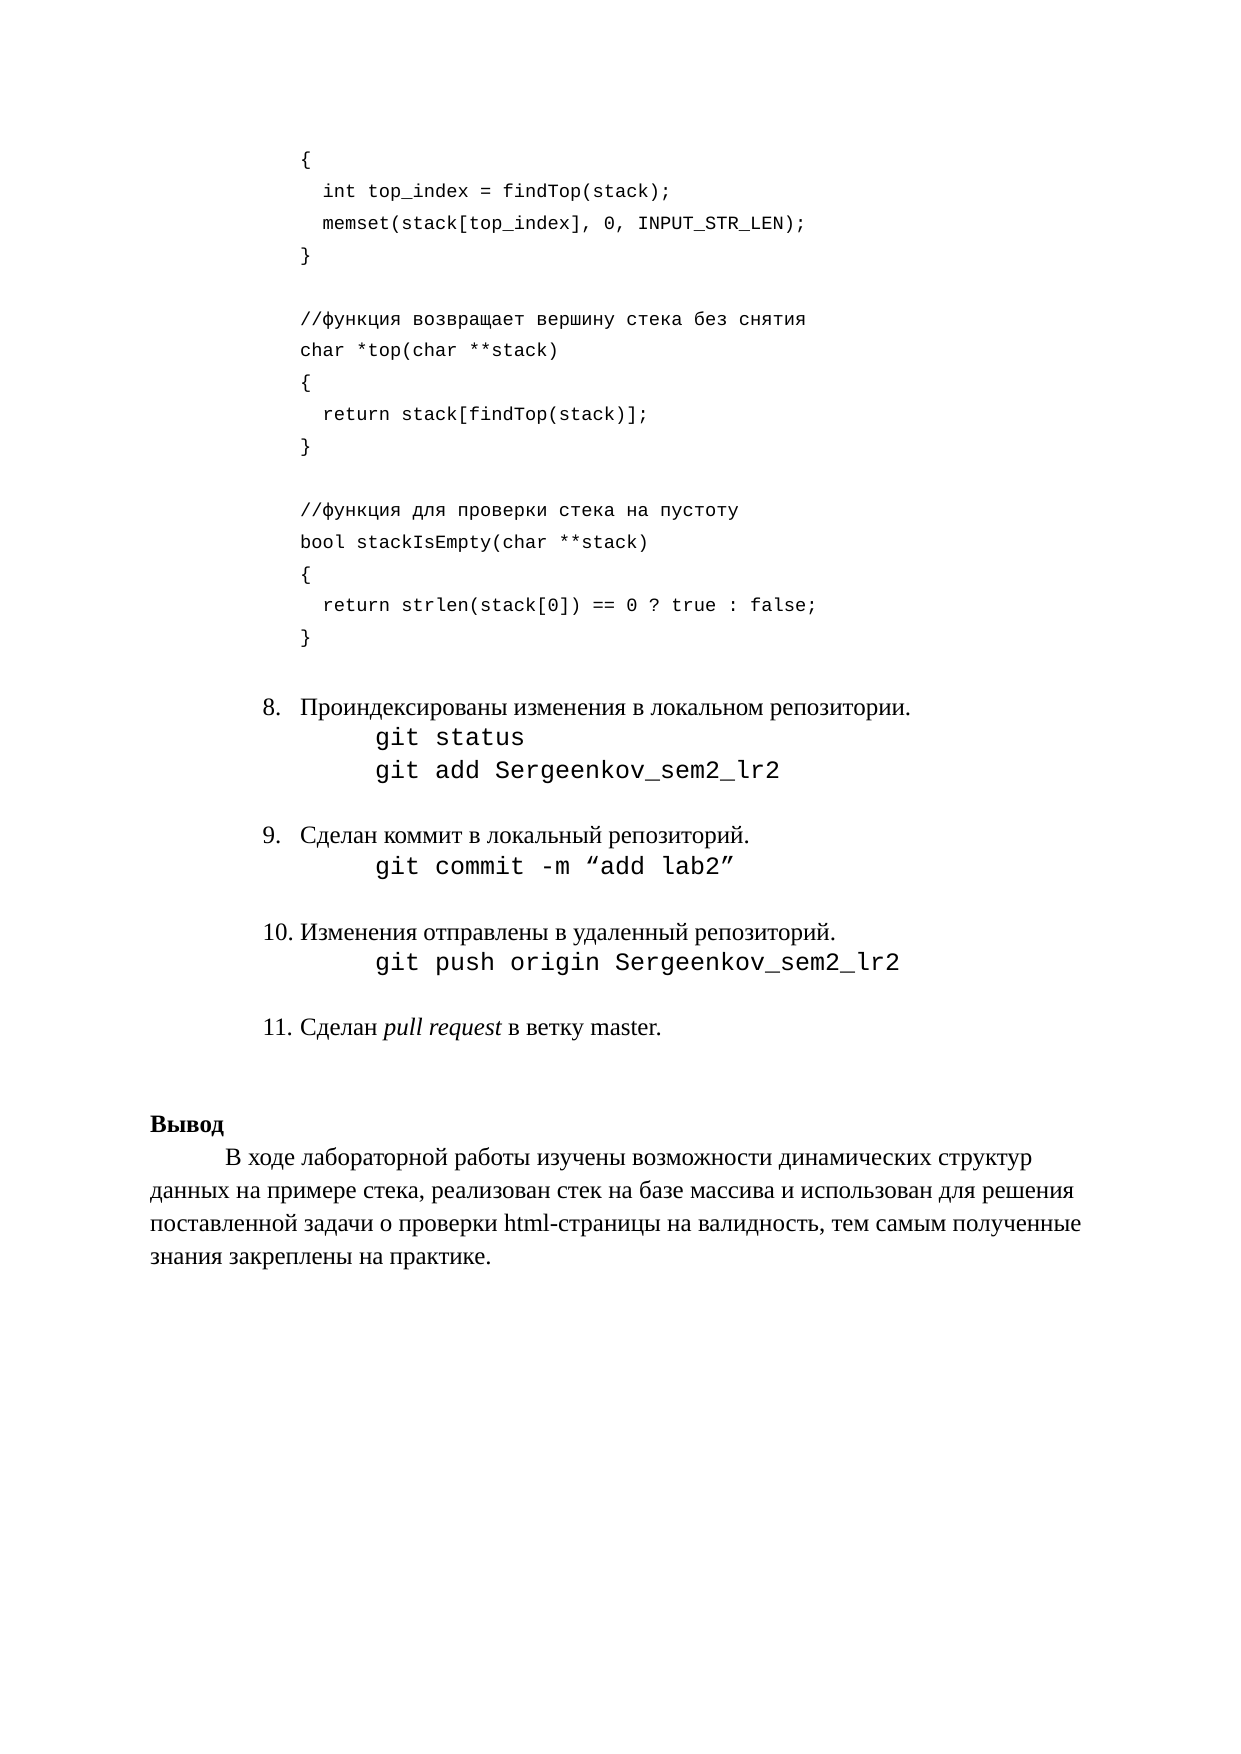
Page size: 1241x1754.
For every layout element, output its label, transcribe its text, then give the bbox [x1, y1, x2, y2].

text { [300, 564, 1090, 586]
list Сделан pull request в ветку master. [262, 1012, 1090, 1041]
text //функция возвращает вершину стека без снятия [300, 309, 1090, 331]
text return stack[findTop(stack)]; [300, 405, 1090, 426]
text git push origin Sergeenkov_sem2_lr2 [300, 950, 1090, 978]
text git status [225, 725, 1090, 753]
text //функция для проверки стека на пустоту [300, 501, 1090, 522]
text bool stackIsEmpty(char **stack) [300, 532, 1090, 554]
text return strlen(stack[0]) == 0 ? true : false; [300, 596, 1090, 617]
text git commit -m “add lab2” [150, 853, 1090, 882]
text { [300, 373, 1090, 394]
text В ходе лабораторной работы изучены возможности динамических структур данных на примере стека, реализован стек на базе массива и использован для решения поставленной задачи о проверки html-страницы на валидность, тем самым полученные знания закреплены на практике. [150, 1142, 1090, 1269]
list Изменения отправлены в удаленный репозиторий. [262, 917, 1090, 945]
text } [300, 437, 1090, 458]
text Вывод [150, 1109, 1090, 1137]
text } [300, 246, 1090, 267]
text char *top(char **stack) [300, 341, 1090, 362]
text } [300, 628, 1090, 649]
list Проиндексированы изменения в локальном репозитории. [262, 692, 1090, 721]
text int top_index = findTop(stack); [300, 182, 1090, 203]
text { [300, 150, 1090, 171]
text memset(stack[top_index], 0, INPUT_STR_LEN); [300, 214, 1090, 235]
list Сделан коммит в локальный репозиторий. [262, 821, 1090, 849]
text git add Sergeenkov_sem2_lr2 [150, 758, 1090, 786]
